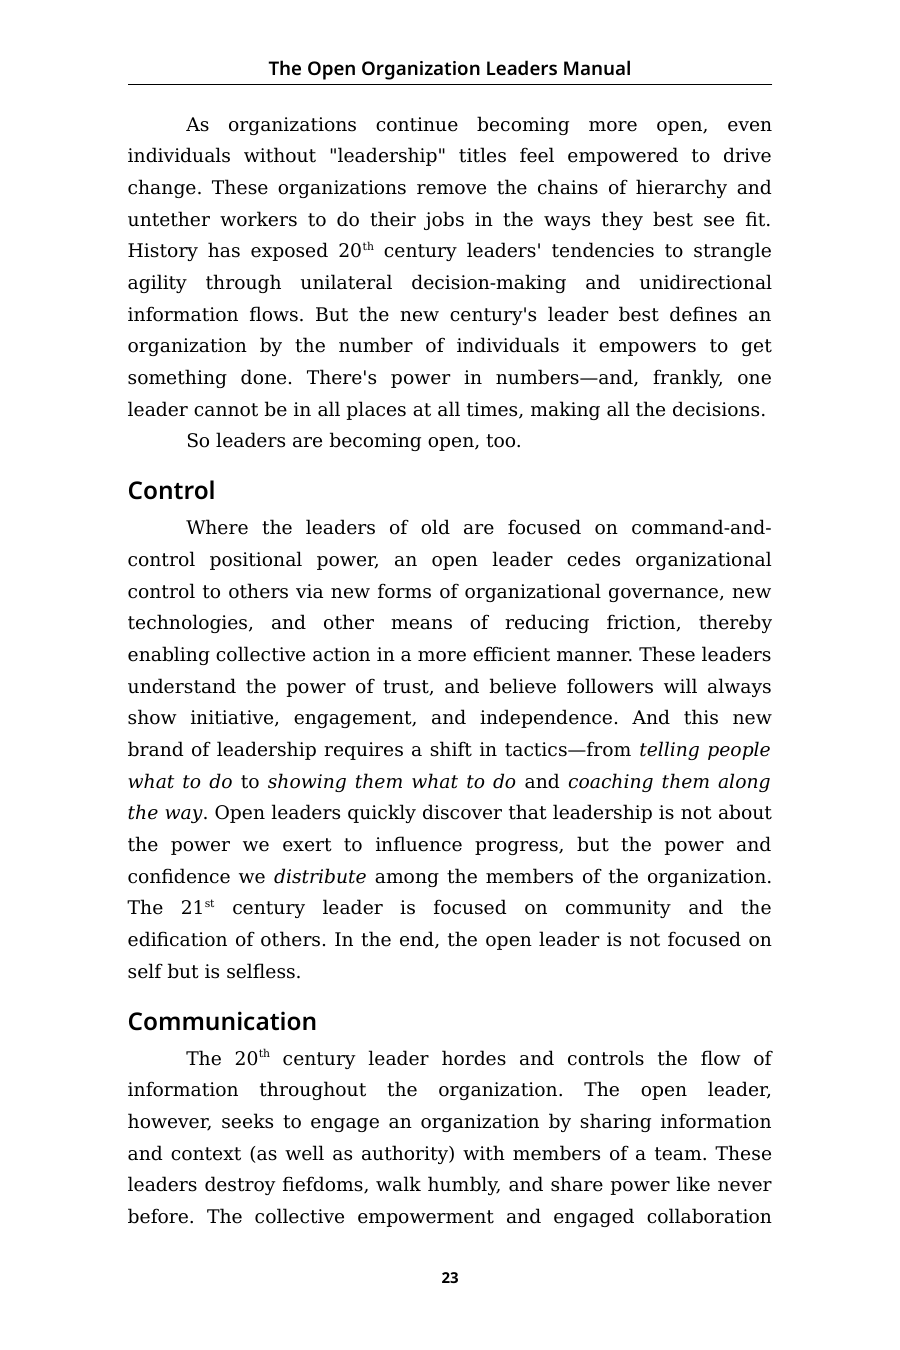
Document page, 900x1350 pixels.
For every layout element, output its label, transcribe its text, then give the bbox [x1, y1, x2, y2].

subtitle Communication [127, 1007, 772, 1036]
text Where the leaders of old are focused on command-and-control positional power, an open leader cedes organizational control to others via new forms of organizational governance, new technologies, and other means of reducing friction, thereby enabling collective action in a more efficient manner. These leaders understand the power of trust, and believe followers will always show initiative, engagement, and independence. And this new brand of leadership requires a shift in tactics—from telling people what to do to showing them what to do and coaching them along the way. Open leaders quickly discover that leadership is not about the power we exert to influence progress, but the power and confidence we distribute among the members of the organization. The 21st century leader is focused on community and the edification of others. In the end, the open leader is not focused on self but is selfless. [127, 517, 772, 983]
text As organizations continue becoming more open, even individuals without "leadership" titles feel empowered to drive change. These organizations remove the chains of hierarchy and untether workers to do their jobs in the ways they best see fit. History has exposed 20th century leaders' tendencies to strangle agility through unilateral decision-making and unidirectional information flows. But the new century's leader best defines an organization by the number of individuals it empowers to get something done. There's power in numbers—and, frankly, one leader cannot be in all places at all times, making all the decisions. [127, 114, 772, 421]
text The 20th century leader hordes and controls the flow of information throughout the organization. The open leader, however, seeks to engage an organization by sharing information and context (as well as authority) with members of a team. These leaders destroy fiefdoms, walk humbly, and share power like never before. The collective empowerment and engaged collaboration [127, 1048, 772, 1228]
subtitle Control [127, 477, 772, 505]
text So leaders are becoming open, too. [127, 431, 772, 452]
